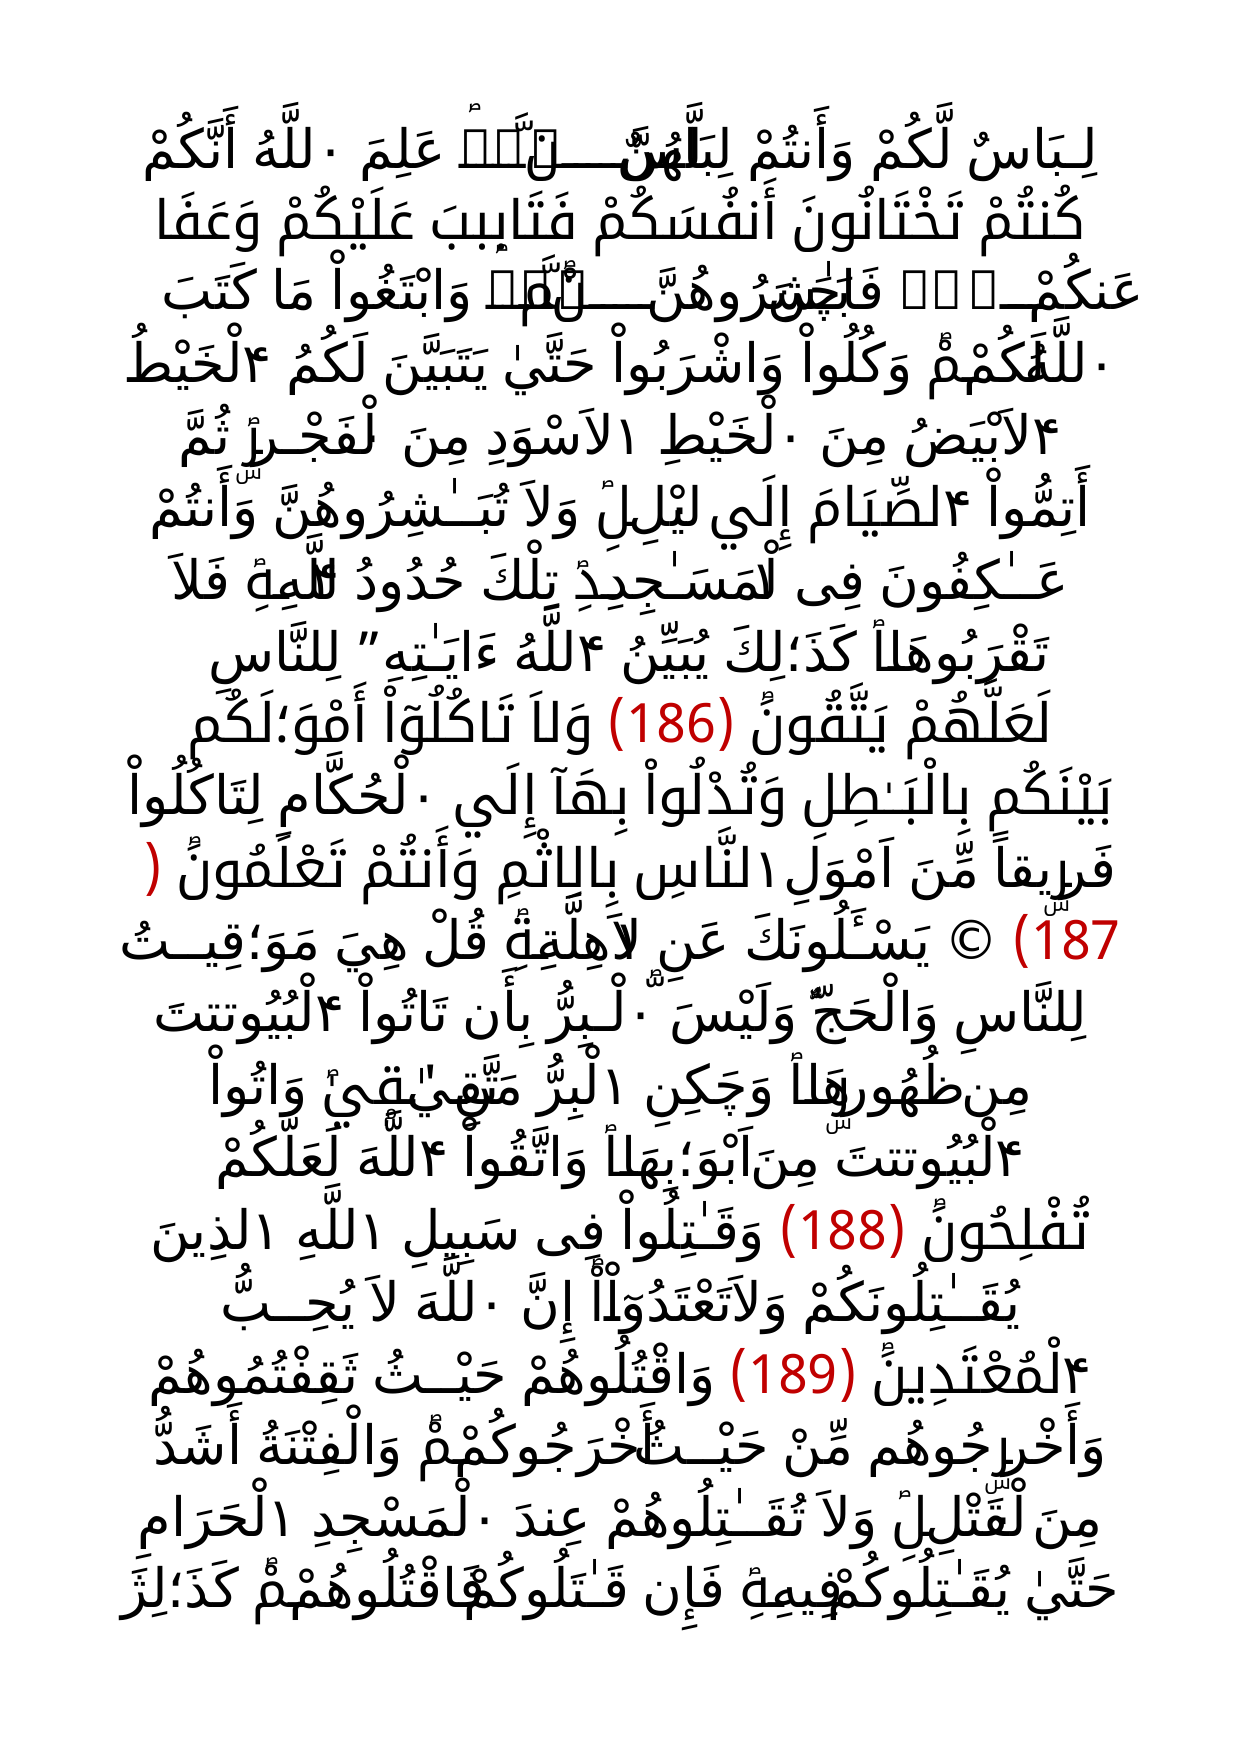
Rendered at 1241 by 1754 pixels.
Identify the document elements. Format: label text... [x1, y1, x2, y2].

text ۰لنَّاسَ ۰ڤسِّحْرَ وَمَآ ٱُنزۣلَ عَلَي ۰لْمَلَكَيْنِ بِبَابِـلَ هَارُوتتتَ وَمَارُوتتتَؐ وَمَا يُعَلِّمَـٰنِ مِنَ اَحَدٖ حَتَّيٰ يَقُولآَ إِنَّمَا نَحْنُ فِتْنَةٌ فَلاَ تَكْفُرْؐ فَيَتَعَلَّمُونَ مِنْهُمَا مَا يُفَرّۣقُونَ بِهِ” بَيْنَ ۰لْمَرْءِ وَزَوْجِهِؐ/ وَمَا هُم بِضَآرّۣينَ بِهِ” مِنَ اَحَدٖ اِلاَّ بِإِذْنِ ۱للَّهِؐ وَيَتَعَلَّمُونَ مَا يَضُرُّهُمْ وَلاَ يَنفَعُهُمْؐ وَلَقَدْ عَلِمُواْ لَمَـنِ ۳شْتَرۭيٰهُ مَا لَهُ„ فِى ۱لاَخِرَةِ مِنْ خَچَقٍؐ وَلَبِيسَ مَا شَرَوْاْ بِهِ“ أَنفُسَهُمْ لَوْ كَانُواْ يَعْلَمُونَؐ (101) وَلَوَ اَنَّهُمُ; ءَامَنُواْ وَاتَّقَوْاْ لَمَثُوبَةٌ مِّنْ عِندِ ۱للَّهِ خَيْرٌ لَّوْ كَانُواْ يَعْلَمُونَؐ (102) يَـٰٓأَيُّهَا ۰لذِينَ ءَامَنُواْ لاَ تَقُولُواْ رَ؛عِنَا وَقُولُواْ ۶نظُرْنَا وَاسْمَعُواْؐ وَلِلْكۭـٰفِرۣينَ عَذَاب٘ اَلِيمٌؐ (103) مَّا يَوَدُّ ۴لذِينَ كَفَرُواْ مِنَ اَهْلِ ۱لْكِتَــٰــبِ وَلاَ ۰لْمُشْرۣكِينَ أَنْ يُّنَزَّلَ عَلَيْكُم مِّنْ خَيْرٍ مِّن رَّبِّكُمْؐ وَاللَّهُ يَخْتَصُّ بِرَحْمَتِهِ” مَنْ يَّشَآءُؐ وَاللَّهُ ذُو ۴لْفَضْلِ ۱لْعَظِيمِؐ (104) ¥ مَا نَنسَخْ مِنَ —ايَةٖ اَوْ نُنسِهَا نَاتتتِ بِخَـيْرٍ مِّنْهَآ أَوْ مِثْلِهَآؐ أَلَمْ تَعْلَمَ اَنَّ ۰للَّهَ عَلَيٰ كُلِّ شَيْءٍ قَدِير٘ؐ (105) اَلَمْ تَعْلَمَ اَنَّ ۰للَّهَ لَهُ„ مُلْكُ ۴لسَّمَـٰوَ؛تتتِ وَالاَرْضِ وَمَا لَكُم مِّن دُونِ ۱للَّهِ مِنْ وَّلِيٍّ وَلاَ نَصِيرٖؐ (106) اَمْ تُرۣيدُونَ أَن تَسْـَٔلُواْ رَسُولَكُمْ كَمَاسُئِلَ مُوسۭيٰ مِن قَبْلُؐ وَمَنْ يَّتَبَدَّلِ ۱لْكُفْرَ بِالِايمَـٰنِ فَقَد ضَّلَّ سَوَآءَ ۰لسَّبِيلِؐ (107) وَدَّ كَثِيرٌ مِّنَ اَهْلِ ۱لْكِتَــٰــبِ لَوْ يَرُدُّونَكُم مِّنۢ بَعْدِ إِيمَــٰنِكُمْ كُفَّاراٗؐ حَسَداً مِّنْ عِندِ أَنفُسِهِم مِّنۢ بَعْدِ مَا تَبَيَّنَ لَهُمُ ۴لْحَقُّؐ فَاعْفُواْ وَاصْفَحُواْ حَتَّيٰ يَاتِيَ ۰للَّهُ بِأَمْرۣهِؐ“ إِنَّ ۰للَّهَ عَلَيٰ كُلِّ شَيْءٍ قَدِيرٌؐ (108) وَأَقِيمُواْ ۴لصَّلَوٰةَ وَءَاتُواْ ۴لزَّكَوٰةَؐ وَمَا تُقَدِّمُواْ لَأِنفُسِكُم مِّنْ خَيْرٍ تَجِدُوهُ عِندَ ۰للَّهِؐ إِنَّ ۰للَّهَ بِمَا تَعْمَلُونَ بَصِيرٌؐ (109) وَقَالُواْ لَنْ يَّدْخُلَ ۰لْجَنَّةَ إِلاَّ مَن كَانَ هُوداٗ اَوْ نَصَـٰرۭيٰؐ تِلْكَ أَمَانِيُّهُمْؐ قُلْ هَاتُواْ بُرْهَــٰنَكُمُ; إِن كُنتُمْ صَـٰدِقِينَؐ (110) بَلۭيٰ مَنَ اَسْلَمَ وَجْهَهُ„ لِلهِ وَهُوَ مُحْسِنٌ فَلَهُ; أَجْرُهُ„ عِندَ رَبِّهِ” وَلاَ خَوْف٘ عَلَيْهِمْ وَلاَ هُمْ يَحْزَنُونَؐ (111) وَقَالَــتِ ۱لْيَهُودُ لَيْسَــتِ ۱لنَّصَـٰرۭيٰ عَلَيٰ شَيْءٍ وَقَالَــتِ ۱لنَّصَـٰرۭيٰ لَيْسَــتِ ۱لْيَهُودُ عَلَيٰ شَيْءٍ وَهُمْ يَتْلُونَ ۰لْكِتَــٰــبَؐ كَذَ؛لِكَ قَالَ ۰لذِينَ لاَ يَعْلَمُونَ مِثْلَ قَوْلِهِمْؐ فَاللَّهُ يَحْكُمُ بَيْنَهُمْ يَوْمَ ۰لْقِيَــٰمَةِ فِيمَا كَانُواْ فِيهِ يَخْتَلِفُونَؐ (112) ® وَمَنَ اَظْلَمُ مِمَّن مَّنَعَ مَسَـٰجِدَ ۰للَّهِ أَنْ يُّذْكَرَ فِيهَا "سْمُهُ„ وَسَعۭيٰ فِى خَرَابِهَآؐ ٱُوْلَئِكَ مَا كَانَ لَهُمُ; أَنْ يَّدْخُلُوهَآ إِلاَّ خَآئِـفِينَؐ لَهُمْ فِى ۱لدُّنْيۭا خِزْيٌؐ وَلَهُمْ فِى ۱لاَخِرَةِ عَذَاب٘ عَظِيمٌؐ (113) وَلِلهِ ۱لْمَشْرۣقُ وَالْمَغْرۣبُؐ فَأَيْنَمَا تُوَلُّواْ فَثَمَّ وَجْهُ ۴للَّهِؐ إِنَّ ۰للَّهَ وَ؛سِع٘ عَلِيمٌؐ (114) وَقَالُواْ ۵تَّخَذَ ۰للَّهُ وَلَداًؐ سُبْحَــٰنَهُؐ„ بَل لَّهُ„ مَا فِى ۱لسَّمَــٰوَ؛تتتِ وَالاَرْضِؐ كُلٌّ لَّهُ„ قَــٰنِتُونَؐ (115) بَدِيعُ ۴لسَّمَــٰوَ؛تتتِ وَالاَرْضِؐ وَإِذَا قَضۭيٰٓ أَمْراً فَإِنَّمَا يَقُولُ لَهُ„ كُنؐ فَيَكُونُؐ (116) وَقَالَ ۰لذِينَ لاَ يَعْلَمُونَ لَوْلاَ يُكَلِّمُنَا ۰للَّهُ أَوْ تَاتِينَآ ءَايَةٌؐ كَذَ؛لِكَ قَالَ ۰لذِينَ مِن قَبْلِهِم مِّثْلَ قَوْلِهِمْؐ تَشَــٰبَهَــتْ قُلُوبُهُمْؐ قَدْ بَـيَّنَّا ۰لاَيَــٰــتِ لِقَوْمٍ يُوقِنُونَؐ (117) إِنَّآ أَرْسَلْنَـٰكَ بِالْحَقِّ بَشِيراً وَنَذِيراًؐ وَلاَ تَسْـَٔلْ عَنَ اَصْحَــٰــبِ ۱لْجَحِيمِؐ (118) وَلَن تَرْضۭيٰ عَنكَ ۰لْيَهُودُ وَلاَ ۰لنَّصَـٰرۭيٰ حَتَّيٰ تَتَّبِعَ مِلَّتَهُمْؐ قُلِ اِنَّ هُدَي ۰للَّهِ هُوَ ۰لْهُدۭيٰؐ وَلَـئِنِ 'تَّبَعْتَ أَهْوَآءَهُم بَعْدَ ۰ﻟ﮲ جَآءَكَ مِنَ ۰لْعِلْمِ مَا لَكَ مِنَ ۰للَّهِ مِنْ وَّلِيٍّ وَلاَ نَصِيرٖؐ (119) ۱لذِينَ ءَاتَيْنَـٰهُمُ ۴لْكِتَــٰــبَ يَتْلُونَهُ„ حَقَّ تِچَوَتِهِ“ ٱُوْلَئِكَ يُومِنُونَ بِهِؐ” وَمَنْ يَّكْفُرْ بِهِ” فَٱُوْلَئِژَ هُمُ ۴لْخَــٰسِرُونَؐ (120) يَـٰبَنِىٓ إِسْرَآءِيلَ ۸ذْكُرُواْ نِعْمَتِيَ ۰لتِىٓ أَنْعَمْــتُ عَلَيْكُمْ وَأَنِّى فَضَّلْتُكُمْ عَلَي ۰لْعَـٰلَمِينَؐ (121) وَاتَّقُواْ يَوْماً لاَّ تَجْزۣى نَفْس٘ عَن نَّفْسٍ شَيْــٔاً وَلاَ يُقْبَلُ مِنْهَا عَدْلٌ وَلاَ تَنفَعُهَا شَفَــٰعَةٌ وَلاَ هُمْ يُنصَرُونَؐ (122) © وَإِذِ 'بْتَلۭيٰٓ إِبْرَ؛هِـيمَ رَبُّهُ„ بِكَلِمَــٰــتٍ فَأَتَمَّهُنَّؐ قَالَ إِنِّى جَاعِلُكَ لِلنَّاسِ إِمَاماًؐ قَالَ وَمِن ذُرّۣيَّتِىؐ قَالَ لاَ يَنَالُ عَهْدِيَ ۰لظَّــٰلِمِينَؐ (123) وَإِذْ جَعَلْنَا ۰لْبَيْــتَ مَثَابَةً لِّلنَّاسِ وَأَمْناً وَاتَّخَذُواْ مِن مَّقَامِ إِبْرَ؛هِيمَ مُصَلّيًؐ وَعَهِدْنَآ إِلَيٰٓ إِبْرَ؛هِيمَ وَإِسْمَـٰعِيلَ أَن طَهِّرَا بَيْتِيَ لِلطَّآئِفِينَ وَالْعَـٰكِفِينَ وَالرُّكَّعِ ۱لسُّجُودِؐ (124) وَإِذْ قَالَ إِبْرَ؛هِيمُ رَبببِّ 'جْعَلْ هَـٰذَا بَلَداٗ —امِناً وَارْزُقَ اَهْلَهُ„ مِنَ ۰لثَّمَرَ؛تِ مَنَ —امَنَ مِنْهُم بِاللَّهِ وَالْيَوْمِ ۱لاَخِرۣؐ قَالَ وَمَن كَفَرَ فَٱُمَتِّعُهُ„ قَلِيلًا ثُمَّ أَضْطَرُّهُ; إِلَيٰ عَذَابببِ ۱لنّۭارۣؐ وَبِيسَ ۰لْمَصِيرُؐ (125) وَإِذْ يَرْفَـعُ إِبْرَ؛هِيمُ ۴لْقَوَاعِدَ مِنَ ۰لْبَيْــتِ وَإِسْمَــٰعِيلُؐ رَبَّنَا تَقَبَّلْ مِنَّآ إِنَّكَ أَنــتَ ۰لسَّمِيعُ ۴لْعَلِيمُؐ (126) رَبَّنَا وَاجْعَلْنَا مُسْلِمَيْنِ لَكَ وَمِن ذُرّۣيَّتِنَآ ٱُمَّةً مُّسْلِمَةً لَّكَؐ وَأَرۣنَا مَنَاسِكَنَاؐ وَتُــبْ عَلَيْنَآؐ إِنَّكَ أَنــتَ ۰لتَّوَّابببُ ۴لرَّحِيمُؐ (127) رَبَّـنَاوَابْعَــثْ فِيهِمْ رَسُولًا مِّنْهُمْ يَتْلُواْ عَلَيْهِمُ; ءَايَـٰتِكَ وَيُعَلِّمُهُمُ ۴لْكِتَــٰــبَ وَالْحِكْمَةَ وَيُزَكِّيهِمُؐ; إِنَّكَ أَنتَ ۰لْعَزۣيزُ ۴لْحَكِيمُؐ (128) وَمَنْ يَّرْغَــبُ عَن مِّلَّةِ إِبْرَ؛هِيمَ إِلاَّ مَن سَفِهَ نَفْسَهُؐ„ وَلَقَدِ 'صْطَفَيْنَـٰهُ فِى ۱لدُّنْيۭاؐ وَإِنَّهُ„ فِى ۱لاَخِرَةِ لَمِنَ ۰ڤصَّـٰڤِحِينَؐ (129) إِذْ قَالَ لَهُ„ رَبُّهُ; أَسْلِمْؐ قَالَ أَسْلَمْــتُ لِرَبِّ ۱لْعَـٰلَمِينَؐ (130) وَأَوْصۭيٰ بِهَآ إِبْرَ؛هِيمُ بَنِيهِؐ وَيَعْقُوبُ يَـٰبَنِيَّ إِنَّ ۰للَّهَ "صْطَفۭيٰ لَكُمُ ۴لدِّينَ فَلاَ تَمُوتُنَّ إِلاَّ وَأَنتُم مُّسْلِمُونَؐ (131) ® أَمْ كُنتُمْ شُهَدَآءَ اۭذْ حَضَرَ يَعْقُوبببَ ۰لْمَوْتتتُ إِذْ قَالَ لِبَنِيهِ مَا تَعْبُدُونَ مِنۢ بَعْدِىؐ قَالُواْ نَعْبُدُإِچَهَكَ وَإِچَهَ ءَابَآئِكَ إِبْرَ؛هِيمَ وَإِسْمَـٰعِيلَ وَإِسْحَـٰقَ إِچَهاً وَ؛حِداً وَنَحْنُ لَهُ„ مُسْلِمُونَؐ (132) تِلْكَ ٱُمَّةٌ قَدْ خَلَــتْؐ لَهَا مَا كَسَبَــتْؐ وَلَكُم مَّا كَسَبْتُمْؐ وَلاَ تُسْـَٔلُونَ عَمَّا كَانُواْ يَعْمَلُونَؐ (133) وَقَالُواْ كُونُواْ هُوداٗ اَوْ نَصَـٰرۭيٰ تَهْتَدُواْؐ قُلْ بَلْ مِلَّةَ إِبْرَ؛هِيمَ حَنِيفاًؐ وَمَا كَانَ مِنَ ۰لْمُشْرۣكِينَؐ (134) قُولُوٓاْ ءَامَنَّا بِاللَّهِ وَمَآ ٱُنزۣلَ إِلَيْنَاوَمَآ ٱُنزۣلَ إِلَيٰٓ إِبْرَ؛هِيمَ وَإِسْمَـٰعِيلَ وَإِسْحَـٰقَ وَيَعْقُوبَ وَالاَسْبَاطِ وَمَآٱُوتِيَ مُوسۭيٰ وَعِيسۭيٰ وَمَآ ٱُوتِيَ ۰لنَّبِيٓــُٔونَ مِن رَّبِّهِمْ لاَ نُفَرّۣقُ بَيْنَ أَحَدٍ مِّنْهُمْ وَنَحْنُ لَهُ„ مُسْلِمُونَؐ (135) فَإِنَ —امَنُواْ بِمِثْلِ مَآ ءَامَنتُم بِهِ” فَقَدِ 'هْتَدَواْؐ وَّإِن تَوَلَّوْاْ فَإِنَّمَا هُمْ فِى شِقَاقٍؐ فَسَيَكْفِيكَهُمُ ۴للَّهُؐ وَهُوَ ۰لسَّمِيعُ ۴لْعَلِيمُؐ (136) صِبْغَةَ ۰للَّهِؐ وَمَنَ اَحْسَنُ مِنَ ۰للَّهِ صِبْغَةًؐ وَنَحْنُ لَهُ„ عَـٰبِدُونَؐ (137) قُلَ اَتُحَآجُّونَنَا فِى ۱للَّهِ وَهُوَ رَبُّنَا وَرَبُّكُمْ وَلَنَآ أَعْمَــٰلُنَا وَلَكُمُ; أَعْمَــٰلُكُمْؐ وَنَحْنُ لَهُ„ مُخْلِصُونَؐ (138) أَمْ يَقُولُونَ إِنَّ إِبْرَ؛هِيمَ وَإِسْمَـٰعِيلَ وَإِسْحَـٰقَ وَيَعْقُوبببَ وَالاَسْبَاطَ كَانُواْ هُوداٗ اَوْ نَصَـٰرۭيٰؐ قُلَ —آنتُمُ; أَعْلَمُ أَمِ ۱للَّهُؐ وَمَنَ اَظْلَمُ مِمَّن كَتَمَ شَهَـٰدَةٗ عِندَهُ„ مِنَ ۰للَّهِؐ وَمَا ۰للَّهُ بِغَـٰفِلٖ عَمَّا تَعْمَلُونَؐ (139) تِلْكَ ٱُمَّةٌ قَدْ خَلَــتْؐ لَهَا مَا كَسَبَــتْؐ وَلَكُم مَّا كَسَبْتُمْؐ وَلاَ تُسْـَٔلُونَ عَمَّا كَانُواْ يَعْمَلُونَؐ (140) ¤ سَيَقُولُ ۴لسُّفَهَآءُ مِنَ ۰لنَّاسِ مَا وَلّۭيٰهُمْ عَن قِـبْلَتِهِمُ ۴لتِى كَانُواْ عَلَيْهَاؐ قُل لِّلهِ ۱لْمَشْرۣقُ وَالْمَغْرۣبببُؐ يَهْدِى مَنْ يَّشَآءُ ﹹلَيٰ صِرَ؛طٍ مُّسْتَقِيمٍؐ (141) وَكَذَ؛لِژَ جَعَلْنَــٰكُمُ; ٱُمَّةً وَسَطاًؐ لِّتَكُونُواْ شُهَدَآءَ عَلَي ۰لنَّاسِ وَيَكُونَ ۰لرَّسُولُ عَلَيْكُمْ شَهِيداًؐ وَمَا جَعَلْنَا ۰لْقِبْلَةَ ۰لتِى كُنــتَ عَلَيْهَآ إِلاَّ لِنَعْلَمَ مَنْ يَّتَّبِعُ ۴لرَّسُولَ مِمَّنْ يَّنقَلِــبُ عَلَيٰ عَقِبَيْهِؐ وَإِن كَانَــتْ لَكَبِيرَةٗ اِلاَّ عَلَي ۰لذِينَ هَدَي ۰للَّهُؐ وَمَا كَانَ ۰للَّهُ لِيُضِيعَ إِيمَــٰنَكُمُؐ; إِنَّ ۰للَّهَ بِالنَّاسِ لَرَءُوفٌ رَّحِيمٌؐ (142) قَدْ نَرۭيٰ تَقَلُّـــبَ وَجْهِكَ فِى ۱لسَّمَآءِ فَلَنُوَلِّيَنَّكَ قِبْلَةً تَرْضۭيٰهَاؐ فَوَلِّ وَجْهَژَ شَطْرَ ۰لْمَسْجِدِ ۱لْحَرَامِؐ وَحَيْــثُ مَا كُنتُمْ فَوَلُّواْ وُجُوهَكُمْ شَطْرَهُؐ„ وَإِنَّ ۰لذِينَ ٱُوتُواْ ۴لْكِتَــٰــبَ لَيَعْلَمُونَ أَنَّهُ ۴لْحَقُّ مِن رَّبِّهِمْؐ وَمَا ۰للَّهُ بِغَـٰفِلٖ عَمَّا يَعْمَلُونَؐ (143) وَلَـئِنَ اَتَيْــتَ ۰لذِينَ ٱُوتُواْ ۴لْكِتَـــٰــبَ بِكُلِّ ءَايَةٍ مَّا تَبِعُواْ قِبْلَتَكَؐ وَمَآ أَنــتَ بِتَابِعٍ قِبْلَتَهُمْؐ وَمَا بَعْضُهُم بِتَابِعٍ قِبْلَةَ بَعْضٍؐ وَلَـئِنِ 'تَّبَعْتَ أَهْوَآءَهُم مِّنۢ بَعْدِ مَا جَآءَكَ مِنَ ۰لْعِلْمِ إِنَّژَ إِذاً لَّمِنَ ۰لظَّـٰلِمِينَؐ (144) ۰لذِينَ ءَاتَيْنَـٰهُمُ ۴لْكِتَـٰــبَ يَعْرۣفُونَهُ„ كَمَا يَعْرۣفُونَ أَبْنَآءَهُمْؐ وَإِنَّ فَرۣيقاً مِّنْهُمْ لَيَكْتُمُونَ ۰لْحَقَّ وَهُمْ يَعْلَمُونَؐ (145) ۰لْحَقُّ مِن رَّبِّكَؐ فَلاَ تَكُونَنَّ مِنَ ۰لْمُمْتَرۣينَؐ (146) ® وَلِكُلٍّ وۣجْهَة٘ هُوَ مُوَلِّيهَا فَاسْتَبِقُواْ ۴لْخَيْرَ؛تِؐ أَيْنَ مَا تَكُونُواْ يَاتتتِ بِكُمُ ۴للَّهُ جَمِيعاٗؐ اِنَّ ۰للَّهَ عَلَيٰ كُلِّ شَيْءٍ قَدِيرٌؐ (147) وَمِنْ حَيْــثُ خَرَجْــتَ فَوَلِّ وَجْهَكَ شَطْرَ ۰لْمَسْجِدِ ۱لْحَرَامِؐ وَإِنَّهُ„ لَلْحَقُّ مِن رَّبِّكَؐ وَمَا ۰للَّهُ بِغَــٰفِلٖ عَمَّا تَعْمَلُونَؐ (148) وَمِنْ حَيْــثُ خَرَجْتَ فَوَلِّ وَجْهَكَ شَطْرَ ۰لْمَسْجِدِ ۱لْحَرَامِؐ وَحَيْــثُ مَا كُنتُمْ فَوَلُّواْ وُجُوهَكُمْ شَطْرَهُ„ لِيَ۬لاَّ يَكُونَ لِلنَّاسِ عَلَيْكُمْ حُجَّة٘ اِلاَّ ۰لذِينَ ظَلَمُواْ مِنْهُمْ فَلاَ تَخْشَوْهُمْ وَاخْشَوْنِىؐ وَلُءِتِمَّ نِعْمَتِى عَلَيْكُمْ وَلَعَلَّكُمْ تَهْتَدُونَؐ (149) كَمَآ أَرْسَلْنَا فِيكُمْ رَسُولًا مِّنكُمْ يَتْلُواْ عَلَيْكُمُ; ءَايَـٰتِنَا وَيُزَكِّيكُمْ وَيُعَلِّمُكُمُ ۴لْكِتَــٰــبَ وَالْحِكْمَةَ وَيُعَلِّمُكُم مَّا لَمْ تَكُونُواْ تَعْلَمُونَ (150) فَاذْكُرُونِىٓ أَذْكُرْكُمْ وَاشْكُرُواْ لِى وَلاَ تَكْفُرُونِؐ (151) يَـٰٓأَيُّهَا ۰لذِينَ ءَامَنُواْ èسْتَعِينُواْ بِالصَّبْرۣ وَالصَّلَوٰةِؐ إِنَّ ۰للَّهَ مَعَ ۰لصَّـٰبِـرۣينَؐ (152) وَلاَ تَقُولُواْ لِمَنْ يُّقْتَلُ فِى سَبِيلِ ۱للَّهِ أَمْوَ؛تٛؐ بَـلَ اَحْيَآءٌؐ وَچَكِن لاَّ تَشْعُرُونَؐ (153) وَلَنَبْلُوَنَّكُم بِشَىْءٍ مِّنَ ۰لْخَوْفِ وَالْجُوعِ وَنَقْصٍ مِّنَ ۰لاَمْوَ؛لِ وَالاَنفُسِ وَالثَّمَرَ؛تتتِؐ وَبَشِّرۣ ۱لصَّـٰبِرۣينَ (154) ۰لذِينَ إِذَآ أَصَـٰبَتْهُم مُّصِيبَةٌ قَالُوٓاْ إِنَّا لِلهِ وَإِنَّآ إِلَيْهِ رَ؛جِعُونَؐ (155) ٱُوْلَئِكَ عَلَيْهِمْ صَلَوَ؛تٌ مِّن رَّبِّهِمْ وَرَحْمَةٌؐ وَٱُوْلَئِكَ هُمُ ۴لْمُهْتَدُونَؐ (156) © إِنَّ ۰لصَّفَا وَالْمَرْوَةَ مِن شَعَــٰٓئِـرۣ ۱للَّهِؐ فَمَنْ حَجَّ ۰لْبَيْــتَ أَوۣ 'عْتَمَرَ فَلاَ جُنَاحَ عَلَيْهِ أَنْ يَّطَّوَّفَ بِهِمَاؐ وَمَن تَطَوَّعَ خَيْراً فَإِنَّ ۰للَّهَ شَاكِر٘ عَلِيم٘ؐ (157) اِنَّ ۰لذِينَ يَكْتُمُونَ مَآ أَنزَلْنَا مِنَ ۰لْبَيِّنَـٰــتِ وَالْهُدۭيٰ مِنۢ بَعْدِ مَا بَيَّنَّــٰهُ لِلنَّاسِ فِى ۱لْكِتَــٰــبِ ٱُوْلَئِژَ يَلْعَنُهُمُ ۴للَّهُ وَيَلْعَنُهُمُ ۴لچَّعِنُونَ (158) إِلاَّ ۰لذِينَ تَابُواْ وَأَصْلَحُواْ وَبَيَّنُواْ فَٱُوْلَئِكَ أَتُوبببُ عَلَيْهِمْ وَأَنَا ۰لتَّوَّابببُ ۴لرَّحِيمُؐ (159) إِنَّ ۰لذِينَ كَفَرُواْ وَمَاتُواْ وَهُمْ كُفَّار٘ ۷وْلَئِكَ عَلَيْهِمْ لَعْنَةُ ۴للَّهِ وَالْمَلَئِكَةِ وَالنَّاسِ أَجْمَعِينَ (160) خَـٰلِدِينَ فِيهَاؐ لاَ يُخَفَّفُ عَنْهُمُ ۴لْعَذَابببُ وَلاَ هُمْ يُنظَرُونَؐ (161) وَإِچَهُكُمُ; إِچَهٌ وَ؛حِدٌؐ لٓاَّ إِچَهَ إِلاَّ هُوَؐ ۰لرَّحْمَـٰنُ ۴لرَّحِيمُؐ (162) إِنَّ فِى خَلْقِ ۱لسَّمَـٰوَ؛تتتِ وَالاَرْضِ وَاخْتِچَــفِ ۱ليْلِ وَالنَّهۭارۣ وَالْفُلْكِ ۱لتِى تَجْرۣى فِى ۱ڤْبَحْرۣ بِمَا يَنفَعُ ۴لنَّاسَ وَمَآ أَنزَلَ ۰للَّهُ مِنَ ۰لسَّمَآءِ مِن مَّآءٍ فَأَحْيۭا بِهِ ۱لاَرْضَ بَعْدَ مَوْتِهَا وَبَــثَّ فِيهَا مِن كُلِّ دَآبَّةٍ وَتَصْرۣيفِ ۱لرّۣيَـٰحِ وَالسَّحَابببِ ۱لْمُسَخَّرۣ بَيْنَ ۰لسَّمَآءِ وَالاَرْضِ ﺀَلاَيَـٰــتٍ لِّقَوْمٍ يَعْقِلُونَؐ (163) وَمِنَ ۰لنَّاسِ مَنْ يَّتَّخِذُ مِن دُونِ ۱للَّهِ أَندَاداً يُحِبُّونَهُمْ كَحُبِّ ۱للَّهِؐ وَالذِينَ ءَامَنُوٓاْ أَشَدُّ حُبّاً لِّلهِؐ وَلَوْ تَرَي ۰لذِينَ ظَلَمُوٓاْ إِذْ يَرَوْنَ ۰لْعَذَابببَ أَنَّ ۰لْقُوَّةَ لِلهِ جَمِيعاً وَأَنَّ ۰للَّهَ شَدِيدُ ۴لْعَذَابببِؐ (164) ® إِذْ تَبَرَّأَ ۰لذِينَ ۸تُّبِعُواْ مِنَ ۰لذِينَ "تَّبَعُواْ وَرَأَوُاْ ۴لْعَذَابببَ وَتَقَطَّعَــتْ بِهِمُ ۴لاَسْبَــٰــبُؐ (165) وَقَالَ ۰لذِينَ "تَّبَعُواْ لَوَ اَنَّ لَنَا كَرَّةً فَنَتَبَرَّأَ مِنْهُمْ كَمَا تَبَرَّءُواْ مِنَّاؐ كَذَ؛لِكَ يُرۣيهِمُ ۴للَّهُ أَعْمَــٰلَهُمْ حَسَرَ؛تتتٖ عَلَيْهِمْؐ وَمَا هُم بِخَـٰرۣجِينَ مِنَ ۰لنّۭارۣؐ (166) يَـٰٓأَيُّهَا ۰لنَّاسُ كُلُواْ مِمَّا فِى ۱لاَرْضِ حَچَلًا طَيِّباًؐ وَلاَ تَتَّبِعُواْ خُطْوَ؛تِ ۱لشَّيْطَـٰنِؐ إِنَّهُ„ لَكُمْ عَدُوٌّ مُّبِين٘ؐ (167) اِنَّمَا يَامُرُكُم بِالسُّوٓءِ وَاڤْفَحْشَآءِ وَأَن تَقُولُواْ عَلَي ۰للَّهِ مَا لاَ تَعْلَمُونَؐ (168) وَإِذَا قِيلَ لَهُمُ èتَّبِعُواْ مَآ أَنزَلَ ۰للَّهُ قَالُواْ بَلْ نَتَّبِعُ مَآ أَلْفَيْنَا عَلَيْهِ ءَابَآءَنَآؐ أَوَلَوْ كَانَ ءَابَآؤُهُمْ لاَ يَعْقِلُونَ شَيْــٔـاً وَلاَ يَهْتَدُونَؐ (169) وَمَثَلُ ۴لذِينَ كَفَرُواْ كَمَثَلِ ۱ﻟ﮲ يَنْعِقُ بِمَا لاَ يَسْمَعُ إِلاَّ دُعَآءً وَنِدَآءًؐ صُمّٛ بُكْم٘ عُمْـيٌ فَهُمْ لاَ يَعْقِلُونَؐ (170) يَـٰٓأَيُّهَا ۰لذِينَ ءَامَنُواْ كُلُواْ مِن طَيِّبَـٰــتِ مَا رَزَقْنَـٰكُمْ وَاشْكُرُواْ لِلهِ إِن كُنتُمُ; إِيَّاهُ تَعْبُدُونَؐ (171) إِنَّمَا حَرَّمَ عَلَيْكُمُ ۴لْمَيْتَةَ وَالدَّمَ وَلَحْمَ ۰لْخِنزۣيـرۣ وَمَآ ٱُهِلَّ بِهِ” لِغَيْرۣ ۱للَّهِؐ فَمَنُ ۶ضْطُرَّ غَيْرَ بَاغٍ وَلاَ عَادٍ فَلآَ إِثْمَ عَلَيْهِؐ إِنَّ ۰للَّهَ غَفُورٌ رَّحِيم٘ؐ (172) اِنَّ ۰لذِينَ يَكْتُمُونَ مَآ أَنزَلَ ۰للَّهُ مِنَ ۰لْكِتَـٰــبِ وَيَشْتَرُونَ بِهِ” ثَمَناً قَلِيلٗا ۷وْلَئِكَ مَا يَاكُلُونَ فِى بُطُونِهِمُ; إِلاَّ ۰لنَّارَ وَلاَ يُكَلِّمُهُمُ ۴للَّهُ يَوْمَ ۰لْقِيَـٰمَةِ وَلاَ يُزَكِّيهِمْؐ وَلَهُمْ عَذَاب٘ اَلِيم٘ؐ (173) ۷وْلَئِژَ ۰لذِينَ "شْتَرَوُاْ ۴لضَّچَلَةَ بِالْهُدۭيٰ وَالْعَذَابببَ بِالْمَغْفِرَةِ فَمَآ أَصْبَرَهُمْ عَلَي ۰لنّۭارۣؐ (174) ذَ؛لِكَ بِأَنننَّ ۰للَّهَ نَزَّلَ ۰لْكِتَـٰــبَ بِالْحَقﱢّؐ وَإِنَّ ۰لذِينَ "خْتَلَفُواْ فِى ۱لْكِتَـٰــبِ لَفِى شِقَاقٙ بَعِيدٍؐ (175) ¥ لَّيْسَ ۰لْبِرُّ أَن تُوَلُّواْ وُجُوهَكُمْ قِبَلَ ۰لْمَشْرۣقِ وَالْمَغْرۣبببِؐ وَچَكِنِ ۱لْبِرُّ مَنَ —امَنَ بِاللَّهِ وَالْيَوْمِ ۱لاَخِرۣ وَالْمَلَئِكَةِ وَالْكِتَــٰــبِ وَالنَّبِيٓــٕـﯧنَ وَءَاتَي ۰لْمَالَ عَلَيٰ حُبِّهِ” ذَوۣى ۱لْقُرْبۭيٰ وَالْيَتَـٰمۭيٰ وَالْمَسَـٰكِينَ وَابْنَ ۰لسَّبِيلِ وَالسَّآئِـلِينَ وَفِى ۱لرّۣقَابببِ وَأَقَامَ ۰لصَّلَوٰةَ وَءَاتَي ۰لزَّكَوٰةَؐ وَالْمُوفُونَ بِعَهْدِهِمُ; إِذَا عَـٰهَدُواْؐ وَالصَّـٰبِرۣينَ فِى ۱لْبَأْسَآءِ وَالضَّرَّآءِ وَحِيــنَ ۰لْبَأْسِؐ ٱُوْلَئِكَ ۰لذِيــنَ صَدَقُواْؐ وَٱُوْلَئِكَ هُمُ ۴لْمُتَّقُونَؐ (176) يَـٰٓأَيُّهَا ۰لذِينَ ءَامَنُواْ كُتِبَ عَلَيْكُمُ ۴لْقِصَاصُ فِى ۱لْقَتْلَيؐ ۰لْحُرُّ بِالْحُرّۣ وَالْعَبْدُ بِالْعَبْدِ وَالاُنثۭيٰ بِالاُنثۭيٰؐ فَمَــنْ عُفِيَ لَهُ„ مِنَ اَخِيهِ شَىْءٌ فَاتِّبَاعٛ بِالْمَعْرُوفِ وَأَدَآء٘ اِلَيْهِ بِإِحْسَـٰنٍؐ ذَ؛لِكَ تَخْفِيفٌ مِّن رَّبِّكُمْ وَرَحْمَةٌؐ فَمَنِ 'عْتَدۭيٰ بَعْدَ ذَ؛لِژَ فَلَهُ„ عَذَاببب٘ اَلِيمٌؐ (177) وَلَكُمْ فِى ۱لْقِصَاصِ حَيَوٰةٌ يَـٰٓٱُوْلِى ۱لاَلْبَــٰــبِ لَعَلَّكُمْ تَتَّقُونَؐ (178) كُتِــبَ عَلَيْكُمُ; إِذَا حَضَرَ أَحَدَكُمُ ۴لْمَوْتتتُ إِن تَرَكَ خَيْراٗؐ ۱لْوَصِيَّةُ لِلْوَ؛لِدَيْنِ وَ الاَقْرَبِينَ بِالْمَعْرُوفِؐ حَقّاٗ عَلَي ۰لْمُتَّقِينَؐ (179) فَمَنۢ بَدَّلَهُ„ بَعْدَ مَا سَمِعَهُ„ فَإِنَّمَآ إِثْمُهُ„ عَلَي ۰لذِينَ يُبَدِّلُونَهُؐ; إِنَّ ۰للَّهَ سَمِيع٘ عَلِيمٌؐ (180) فَمَنْ خَافَ مِن مُّوصٍ جَنَفاٗ اَوۣ اِثْماً فَأَصْلَحَ بَيْنَهُمْ فَلآَ إِثْمَ عَلَيْهِؐ إِنَّ ۰للَّهَ غَفُورٌ رَّحِيمٌؐ (181) يَـٰٓأَيُّهَا ۰لذِينَ ءَامَنُواْ كُتِــبَ عَلَيْكُمُ ۴لصِّيَامُ كَمَا كُتِــبَ عَلَي ۰لذِينَ مِن قَبْلِكُمْ لَعَلَّكُمْ تَتَّقُونَ (182) أَيَّاماً مَّعْدُودَ؛تٍؐ فَمَــن كَانَ مِنكُم مَّرۣيضاٗ اَوْ عَلَيٰ سَفَرٍ فَعِدَّةٌ مِّنَ اَيَّامٖ ۷خَرَؐ وَعَلَي ۰لذِينَ يُطِيقُونَهُ„ فِدْيَةُ طَعَامِ مَسَـٰكِينَؐ فَمَن تَطَوَّعَ خَيْراً فَهُوَ خَيْرٌ لَّهُؐ„ وَأَن تَصُومُواْ خَيْرٌ لَّكُمُ; إِن كُنتُمْ تَعْلَمُونَؐ (183) ® شَهْرُ رَمَضَانَ ۰ﻟـذِىٓ ٱُنزۣلَ فِيهِ ۱لْقُرْءَانُ هُديً لِّلنَّاسِ وَبَيِّنَــٰــتٍ مِّنَ ۰لْهُدۭيٰ وَالْفُرْقَانِؐ فَمَن شَهِدَ مِنكُمُ ۴لشَّهْرَ فَلْيَصُمْهُؐ وَمَن كَانَ مَرۣيضاٗ اَوْ عَلَيٰ سَفَرٍ فَعِدَّةٌ مِّنَ اَيَّامٖ ۷خَرَؐ يُرۣيدُ ۴للَّهُ بِكُمُ ۴لْيُسْرَ وَلاَ يُرۣيدُ بِـكُمُ ۴لْعُسْرَؐ وَلِتُكْمِلُواْ ۴لْعِدَّةَ وَلِتُكَـبِّـرُواْ ۴للَّهَ عَلَيٰ مَـــا هَدۭيٰكُمْ وَلَعَلَّكُمْ تَشْكُرُونَؐ (184) وَإِذَا سَأَلَكَ عِبَادِى عَنِّى فَإِنِّى قَرۣيب٘ؐ ۷جِيــبُ دَعْوَةَ ۰لدَّاعِ“ إِذَا دَعَانِؐ” فَلْيَسْتَجِيبُواْ لِى وَلْيُومِنُواْ بِيَ لَعَلَّهُمْ يَرْشُدُونَؐ (185) ٱُحِلَّ لَكُمْ لَيْلَةَ ۰لصِّيَامِ ۱لرَّفَــثُ إِلَيٰ نِسَآئِكُمْؐ هُنَّ لِـبَاسٌ لَّكُمْ وَأَنتُمْ لِبَاسٌ لَّهُنَّؐ عَلِمَ ۰للَّهُ أَنَّكُمْ كُنتُمْ تَخْتَانُونَ أَنفُسَكُمْ فَتَابببَ عَلَيْكُمْ وَعَفَا عَنكُمْؐ فَاچَنَ بَـٰشِرُوهُنَّؐ وَابْتَغُواْ مَا كَتَبَ ۰للَّهُ لَكُمْؐ وَكُلُواْ وَاشْرَبُواْ حَتَّيٰ يَتَبَيَّنَ لَكُمُ ۴لْخَيْطُ ۴لاَبْيَضُ مِنَ ۰لْخَيْطِ ۱لاَسْوَدِ مِنَ ۰لْفَجْـرۣؐ ثُمَّ أَتِمُّواْ ۴لصِّيَامَ إِلَي ۰ليْلِؐ وَلاَ تُبَــٰشِرُوهُنَّ وَأَنتُمْ عَــٰكِفُونَ فِى ۱لْمَسَـٰجِدِؐ تِلْكَ حُدُودُ ۴للَّهِؐ فَلاَ تَقْرَبُوهَاؐ كَذَ؛لِكَ يُبَيِّنُ ۴للَّهُ ءَايَـٰتِهِ” لِلنَّاسِ لَعَلَّهُمْ يَتَّقُونَؐ (186) وَلاَ تَاكُلُوٓاْ أَمْوَ؛لَكُم بَيْنَكُم بِالْبَــٰطِلِ وَتُدْلُواْ بِهَآ إِلَي ۰لْحُكَّامِ لِتَاكُلُواْ فَرۣيقاً مِّنَ اَمْوَلِ۱لنَّاسِ بِالِاثْمِ وَأَنتُمْ تَعْلَمُونَؐ (187) © يَسْـَٔلُونَكَ عَنِ ۱لاَهِلَّةِؐ قُلْ هِيَ مَوَ؛قِيــتُ لِلنَّاسِ وَالْحَجﱢّؐ وَلَيْسَ ۰لْـبِرُّ بِأَن تَاتُواْ ۴لْبُيُوتتتَ مِن ظُهُورۣهَاؐ وَچَكِنِ ۱لْبِرُّ مَنِ 'تَّقۭيٰؐ وَاتُواْ ۴لْبُيُوتتتَ مِنَ اَبْوَ؛بِهَاؐ وَاتَّقُواْ ۴للَّهَ لَعَلَّكُمْ تُفْلِحُونَؐ (188) وَقَـٰتِلُواْ فِى سَبِيلِ ۱للَّهِ ۱لذِينَ يُقَــٰتِلُونَكُمْ وَلاَ تَعْتَدُوٓاْؐ إِنَّ ۰للَّهَ لاَ يُحِــبُّ ۴لْمُعْتَدِينَؐ (189) وَاقْتُلُوهُمْ حَيْــثُ ثَقِفْتُمُوهُمْ وَأَخْرۣجُوهُم مِّنْ حَيْــثُ أَخْرَجُوكُمْؐ وَالْفِتْنَةُ أَشَدُّ مِنَ ۰لْقَتْلِؐ وَلاَ تُقَــٰتِلُوهُمْ عِندَ ۰لْمَسْجِدِ ۱لْحَرَامِ حَتَّيٰ يُقَـٰتِلُوكُمْ فِيهِؐ فَإِن قَـٰتَلُوكُمْ فَاقْتُلُوهُمْؐ كَذَ؛لِژَ جَزَآءُ ۴لْكۭـٰفِرۣينَؐ (190) فَإِنِ 'نتَهَوْاْ فَإِنَّ ۰للَّهَ غَفُورٌ رَّحِيمٌؐ (191) وَقَـٰتِلُوهُمْ حَتَّــيٰ لاَ تَكُونَ فِتْنَةٌ وَيَكُونَ ۰لدِّينُ لِلهِؐ فَإِنِ 'نتَهَوْاْ فَلاَ عُدْوَ؛نَ إِلاَّ عَلَي ۰لظَّـٰلِمِينَؐ (192) ۰لشَّهْرُ ۴لْحَرَامُ بِالشَّهْرۣ ۱لْحَرَامِ وَالْحُرُمَــٰــتُ قِصَاصٌؐ فَمَنِ 'عْتَدۭيٰ عَلَيْكُمْ فَاعْتَدُواْ عَلَيْهِ بِمِثْلِ مَا "عْتَدۭيٰ عَلَيْكُمْؐ وَاتَّقُواْ ۴للَّهَ وَاعْلَمُوٓاْ أَنَّ ۰للَّهَ مَعَ ۰لْمُتَّقِينَؐ (193) وَأَنفِقُواْ فِى سَبِيلِ ۱للَّهِ وَلاَ تُلْقُواْ بِأَيْدِيكُمُ; إِلَي ۰لتَّهْلُكَةِ وَأَحْسِنُوٓاْؐ إِنَّ ۰للَّهَ يُحِــبُّ ۴ڤْمُحْسِنِينَؐ (194) وَأَتِمُّواْ ۴لْحَجَّ وَالْعُمْرَةَ لِلهِؐ فَإِنُ۷حْصِرْتُمْ فَمَا "سْتَيْسَرَ مِنَ ۰لْهَدْيِؐ وَلاَ تَحْلِقُواْ رُءُوسَكُمْ حَتَّيٰ يَبْلُغَ ۰لْهَدْيُ مَحِلَّهُؐ„ فَمَن كَانَ مِنكُم مَّرۣيضاٗ اَوْ بِهِ“ أَذيً مِّن رَّأْسِهِ” فَفِدْيَةٌ مِّن صِيَامٖ اَوْ صَدَﻗَﺔٖ اَوْ نُسُكٍؐ فَإِذَآ أَمِنتُمْ فَمَن تَمَتَّعَ بِالْعُمْرَةِ إِلَي ۰لْحَجِّ فَمَا "سْتَيْسَرَ مِنَ ۰لْهَدْيِؐ ® فَمَن لَّمْ يَجِدْ فَصِيَامُ ثَـچَثَةِ أَيَّامٍ فِى ۱لْحَجِّ وَسَبْعَةٖ اِذَا رَجَعْتُمْ تِلْكَ عَشَرَةٌ كَامِلَةٌؐ ذَ؛لِكَ لِمَن لَّمْ يَكُنَ اَهْلُهُ„ حَاضِرۣى ۱لْمَسْجِدِ ۱لْحَرَامِؐ وَاتَّقُواْ ۴للَّهَ وَاعْلَمُوٓاْ أَنَّ ۰للَّهَ شَدِيدُ ۴لْعِقَابببِؐ (195) ۱لْحَجُّ أَشْهُرٌ مَّعْلُومَــٰــتٌؐ فَمَن فَرَضَ فِيهِنَّ ۰لْحَجَّ فَلاَ رَفَـثَ وَلاَ فُسُوقَ وَلاَ جِدَالَ فِى ۱لْحَجﱢّؐ وَمَا تَفْعَلُواْ مِنْ خَيْرٍ يَعْلَمْهُ ۴للَّهُؐ وَتَزَوَّدُواْؐ فَإِنَّ خَيْرَ ۰لزَّادِ ۱لتَّقْوۭيٰؐ وَاتَّقُونِ يَـٰٓٱُوْلِى ۱لاَلْبَـٰـــبِؐ (196) لَيْسَ عَلَيْكُمْ جُنَاح٘ اَن تَـبْتَغُواْ فَضْلًا مِّن رَّبِّكُمْؐ فَإِذَآ أَفَضْتُم مِّنْ عَرَفَــٰــتٍ فَاذْكُرُواْ ۴للَّهَ عِندَ ۰لْمَشْعَرۣ ۱لْحَرَامِؐ وَاذْكُرُوهُ كَمَا هَدۭيٰكُمْ وَإِن كُنتُم مِّن قَبْلِهِ” لَمِنَ ۰لضَّآلِّينَؐ (197) ثُمَّ أَفِيضُواْ مِنْ حَيْــثُ أَفَاضَ ۰لنَّاسُؐ وَاسْتَغْفِرُواْ ۴للَّهَؐ إِنَّ ۰للَّهَ غَفُورٌ رَّحِيمٌؐ (198) فَإِذَا قَضَيْتُم مَّنَـٰسِكَكُمْ فَاذْكُرُواْ ۴للَّهَ كَذِكْرۣكُمُ; ءَابَآءَكُمُ; أَوَ اَشَدَّ ذِكْراًؐ فَمِنَ ۰لنَّاسِ مَنْ يَّقُولُ رَبَّنَآ ءَاتِنَا فِى ۱لدُّنْيۭا وَمَا لَهُ„ فِى ۱لاَخِرَةِ مِنْ خَچَقٍؐ وَمِنْهُم مَّنْ يَّقُولُ رَبَّنَآ ءَاتِنَا فِى ۱لدُّنْيۭا حَسَنَةً وَفِى ۱لاَخِرَةِ حَسَنَةً وَقِنَا عَذَابَ ۰لنّۭارۣؐ (199) ٱُوْلَئِژَ لَهُمْ نَصِيــبٌ مِّمَّا كَسَبُواْؐ وَاللَّهُ سَرۣيعُ ۴لْحِسَابِؐ (200) ¤ وَاذْكُرُواْ ۴للَّهَ فِىٓ أَيَّامٍ مَّعْدُودَ؛تتتٍؐ فَمَن تَعَجَّلَ فِى يَوْمَيْنِ فَلآَ إِثْمَ عَلَيْهِؐ وَمَن تَأَخَّرَ فَلآَ إِثْمَ عَلَيْهِ لِمَنِ 'تَّقۭيٰؐ وَاتَّقُواْ ۴للَّهَ وَاعْلَمُوٓاْ أَنَّكُمُ; إِلَيْهِ تُحْشَرُونَؐ (201) وَمِنَ ۰لنَّاسِ مَنْ يُّعْجِبُژَ قَوْلُهُ„ فِى ۱لْحَيَوٰةِ ۱لدُّنْيۭا وَيُشْهِدُ ۴للَّهَ عَلَيٰ مَا فِى قَلْبِهِ” وَهُوَ أَلَدُّ ۴لْخِصَامِؐ (202) وَإِذَا تَوَلّۭيٰ سَعۭيٰ فِى ۱لاَرْضِ لِيُفْسِدَ فِيهَا وَيُهْلِكَ ۰لْحَرْثثثَ وَالنَّسْلَؐ وَاللَّهُ لاَ يُحِبُّ ۴لْفَسَادَؐ (203) وَإِذَا قِيلَ لَهُ èتَّقِ ۱للَّهَ أَخَذَتْهُ ۴لْعِزَّةُ بِالِاثْمِ فَحَسْبُهُ„ جَهَنَّمُؐ وَلَبِيسَ ۰لْمِهَادُؐ (204) وَمِنَ ۰لنَّاسِ مَنْ يَّشْرۣى نَفْسَهُ èبْتِغَآءَ مَرْضَاتتتِ ۱للَّهِؐ وَاللَّهُ رَءُوفٛ بِالْعِبَادِؐ (205) يَـٰٓأَيُّهَا ۰لذِينَ ءَامَنُواْ ۶دْخُلُواْ فِى ۱لسَّلْمِ كَآفَّةًؐ وَلاَ تَتَّبِعُواْ خُطْوَ؛تتتِ ۱لشَّيْطَـٰنِؐ إِنَّهُ„ لَكُمْ عَدُوٌّ مُّبِينٌؐ (206) فَإِن زَلَلْتُم مِّنۢ بَعْدِ مَا جَآءَتْكُمُ ۴لْبَيِّنَــٰــتُ فَاعْلَمُوٓاْ أَنَّ ۰للَّهَ عَزۣيز٘ حَكِيم٘ؐ (207) هَلْ يَنظُرُونَ إِلٓاَّ أَنْ يَّاتِيَهُمُ ۴للَّهُ فِى ظُلَلٍ مِّنَ ۰لْغَمَـٰمِؐ وَالْمَلَئِكَةُ وَقُضِيَ ۰لاَمْرُؐ وَإِلَي ۰للَّهِ تُرْجَعُ ۴لاُمُورُؐ (208) سَلْ بَنِىٓ إِسْرَآءِيلَ كَمَ —اتَيْنَـٰهُم مِّنَ —ايَةٙ بَيِّنَةٍؐ وَمَنْ يُّبَدِّلْ نِعْمَةَ ۰للَّهِ مِنۢ بَعْدِ مَا جَآءَتْهُ فَإِنَّ ۰للَّهَ شَدِيدُ ۴لْعِقَابببِؐ (209) زُيِّنَ لِلذِينَ كَفَرُواْ ۴لْحَيَوٰةُ ۴لدُّنْيۭا وَيَسْخَرُونَ مِنَ ۰لذِينَ ءَامَنُواْؐ وَالذِينَ "تَّقَوْاْ فَوْقَهُمْ يَوْمَ ۰لْقِيَـٰمَةِؐ وَاللَّهُ يَرْزُقُ مَنْ يَّشَآءُ بِغَيْرۣ حِسَابببٍؐ (210) ® كَانَ ۰لنَّاسُ ٱُمَّةً وَ؛حِدَةً فَبَعَــثَ ۰للَّهُ ۴لنَّبِيٓــٕـﯧنَ مُبَشِّرۣينَ وَمُنذِرۣينَ وَأَنزَلَ مَعَهُمُ ۴لْكِتَـٰــبَ بِالْحَقِّ ڤِيَحْكُمَ بَيْنَ ۰لنَّاسِ فِيمَا "خْتَلَفُواْ فِيهِؐ وَمَا "خْتَلَفَ فِيهِ إِلاَّ ۰لذِينَ ٱُوتُوهُؐ مِنۢ بَعْدِ مَا جَآءَتْهُمُ ۴لْبَيِّنَـٰــتُ بَغْياَۢ بَيْنَهُمْؐ فَهَدَي ۰للَّهُ ۴لذِينَ ءَامَنُواْ لِمَا "خْتَلَفُواْ فِيهِ مِنَ ۰لْحَقِّ بِإِذْنِهِؐ” وَاللَّهُ يَهْدِى مَنْ يَّشَآءُ ﹹلَيٰ صِرَ؛طٍ مُّسْتَقِيمٖؐ (211) اَمْ حَسِبْتُمُ; أَن تَدْخُلُواْ ۴لْجَنَّةَ وَلَمَّا يَاتِكُم مَّثَلُ ۴لذِينَ خَلَوْاْ مِن قَـبْلِكُم مَّسَّتْهُمُ ۴لْبَأْسَآءُ وَالضَّرَّآءُ وَزُلْزۣلُواْ حَتَّيٰ يَقُولُ ۴لرَّسُولُ وَالذِينَ ءَامَنُواْ مَعَهُ„ مَتۭيٰ نَصْرُ ۴للَّهِؐ أَلآَ إِنَّ نَصْرَ ۰للَّهِ قَرۣيــبٌؐ(212) يَسْـَٔلُونَكَ مَاذَا يُنفِقُونَؐ قُلْ مَآ أَنفَقْتُم مِّنْ خَيْرٍ فَلِلْوَ؛لِدَيْنِ وَالاَقْرَبِينَ وَالْيَتَـٰمۭيٰ وَالْمَسَـٰكِينِ وَابْنِ ۱لسَّبِيلِؐ وَمَا تَفْعَلُواْ مِنْ خَيْرٍ فَإِنَّ ۰للَّهَ بِهِ” عَلِيمٌؐ (213) كُتِــبَ عَلَيْكُمُ ۴لْقِتَالُ وَهُوَ كُرْهٌ لَّكُمْؐ وَعَسۭيٰٓ أَن تَكْرَهُواْ شَيْـٔاً وَهُوَ خَيْرٌ لَّكُمْؐ وَعَسۭيٰٓ أَن تُحِبُّواْ شَيْـٔاً وَهُوَ شَرٌّ لَّكُمْؐ وَاللَّهُ يَعْلَمُؐ وَأَنتُمْ لاَ تَعْلَمُونَؐ (214) يَسْـَٔلُونَكَ عَنِ ۱لشَّهْرۣ ۱لْحَرَامِ قِتَالٍ فِيهِؐ قُلْ قِتَالٌ فِيهِ كَبِيرٌؐ وَصَدّﹲ عَن سَبِيلِ ۱للَّهِ وَكُفْرٛ بِهِ” وَالْمَسْجِدِ ۱لْحَرَامِ وَإِخْرَاجُ أَهْلِهِ” مِنْهُ أَكْبَرُ عِندَ ۰للَّهِؐ وَالْفِتْنَةُ أَكْبَرُ مِنَ ۰لْقَتْلِؐ وَلاَ يَزَالُونَ يُقَــٰتِلُونَكُمْ حَتَّيٰ يَرُدُّوكُمْ عَن دِينِكُمُ; إِنِ 'سْتَطَــٰعُواْؐ وَمَنْ يَّرْتَدِدْ مِنكُمْ عَن دِينِهِ” فَيَمُــتْ وَهُوَ كَافِرٌ فَٱُوْلَئِژَ حَبِطَــتَ اَعْمَـٰلُهُمْ فِى ۱لدُّنْيۭا وَالاَخِرَةِؐ وَٱُوْلَئِژَ أَصْحَــٰــبُ ۴لنّۭارۣ هُمْ فِيهَا خَــٰلِدُونَؐ (215) إِنَّ ۰لذِينَ ءَامَنُواْ وَالذِينَ هَاجَرُواْ وَجَـٰهَدُواْ فِى سَبِيلِ ۱للَّهِ ٱُوْلَئِژَ يَرْجُونَ رَحْمَتَ ۰للَّهِؐ وَاللَّهُ غَفُورٌ رَّحِيمٌؐ (216) © يَسْـَٔلُونَژَ عَنِ ۱لْخَمْرۣ وَالْمَيْسِرۣؐ قُلْ فِيهِمَآ إِثْمٌ كَبِيرٌ وَمَنَــٰفِعُ لِلنَّاسِؐ وَإِثْمُهُمَآ أَكْبَرُ مِن نَّفْعِهِمَاؐ وَيَسْـَٔلُونَژَ مَاذَا يُنفِقُونَ قُلِ ۱لْعَفْوَؐ كَذَ؛لِژَ يُبَيِّنُ ۴للَّهُ لَكُمُ ۴لاَيَــٰــتِ لَعَلَّكُمْ تَتَفَكَّرُونَ (217) فِى ۱لدُّنْيۭا وَالاَخِرَةِؐ وَيَسْــَٔلُونَژَ عَنِ ۱لْيَتَــٰمۭيٰ قُلِ اِصْڦَحٌ لَّهُمْ خَيْرٌؐ وَإِن تُخَالِطُوهُمْ فَإِخْوَ؛نُكُمْؐ وَاللَّهُ يَعْلَمُ ۴لْمُفْسِدَ مِنَ ۰ڤْمُصْلِحِؐ وَلَوْ شَآءَ ۰للَّهُ لَأَعْنَتَكُمُؐ; إِنَّ ۰للَّهَ عَزۣيز٘ حَكِيمٌؐ (218) وَلاَ تَنكِحُواْ ۴لْمُشْرۣكَـٰــتِ حَتَّيٰ يُومِنَّؐ وَلَأَمَةٌ مُّومِنَة٘ خَيْرٌ مِّن مُّشْرۣكَةٍ وَلَوَ اَعْجَبَتْكُمْؐ وَلاَ تُنكِحُواْ ۴لْمُشْرۣكِينَ حَتَّيٰ يُومِنُواْؐ وَلَعَبْدٌ مُّومِن٘ خَيْرٌ مِّن مُّشْرۣژٍ وَلَوَ اَعْجَبَكُمُؐ; ٱُوْلَئِژَ يَدْعُونَ إِلَي ۰لنّۭارۣؐ وَاللَّهُ يَدْعُوٓاْ إِلَي ۰لْجَنَّةِ وَالْمَغْفِرَةِ بِإِذْنِهِؐ” وَيُبَيِّنُ ءَايَـٰتِهِ” لِلنَّاسِ لَعَلَّهُمْ يَتَذَكَّرُونَؐ (219) وَيَسْـَٔلُونَژَ عَنِ ۱ڤْمَحِيضِ قُلْ هُوَ أَذيًؐ فَاعْتَزۣلُواْ ۴لنِّسَآءَ فِى ۱ڤْمَحِيضِؐ وَلاَ تَقْرَبُوهُنَّ حَتَّيٰ يَطْهُرْنَؐ فَإِذَا تَطَهَّرْنَ فَاتُوهُنَّ مِنْ حَيْثُ أَمَرَكُمُ ۴للَّهُؐ إِنَّ ۰للَّهَ يُحِــبُّ ۴لتَّوَّ؛بِينَ وَيُحِــبُّ ۴لْمُتَطَهِّرۣينَؐ (220) نِسَآؤُكُمْ حَرْثثثٌ لَّكُمْ فَاتُواْ حَرْثَكُمُ; أَنّۭيٰ شِيؔتُمْؐ وَقَدِّمُواْ لَأِنفُسِكُمْؐ وَاتَّقُواْ ۴للَّهَؐ وَاعْلَمُوٓاْ أَنَّكُم مُّچَقُوهُؐ وَبَشِّرۣ ۱لْمُومِنِينَؐ (221) وَلاَ تَجْعَلُواْ ۴للَّهَ عُرْضَةً لَأِّيْمَـٰنِكُمُؐ; أَن تَبَرُّواْ وَتَتَّقُواْ وَتُصْلِحُواْ بَيْنَ۰لنَّاسِؐ وَاللَّهُ سَمِيع٘ عَلِيمٌؐ (222) لاَّ يُوَ۬اخِذُكُمُ ۴للَّهُ بِاللَّغْوۣ فِىٓ أَيْمَـٰنِكُمْؐ وَچَكِنْ يُّوَ۬اخِذُكُم بِمَا كَسَبَــتْ قُلُوبُكُمْؐ وَاللَّهُ غَفُور٘ حَلِيمٌؐ (223) لِّلذِينَ يُولُونَ مِن نِّسَآئِهِمْ تَرَبُّصُ أَرْبَعَةِ أَشْهُرٍؐ فَإِن فَآءُو فَإِنَّ ۰للَّهَ غَفُورٌ رَّحِيمٌؐ (224) ® وَإِنْ عَزَمُواْ ۴لطَّچَقَ فَإِنَّ ۰للَّهَ سَمِيع٘ عَلِيمٌؐ (225) وَالْمُطَلَّقَـٰتُ يَتَرَبَّصْنَ بِأَنفُسِهِنَّ ثَـچَثَةَ قُرُوٓءٍؐ وَلاَ يَحِلُّ لَهُنَّ أَنْ يَّكْتُمْنَ مَا خَلَقَ ۰للَّهُ فِىٓ أَرْحَامِهِنَّ إِن كُنَّ يُومِنَّ بِاللَّهِ وَالْيَوْمِ ۱لاَخِرۣؐ وَبُعُولَتُهُنَّ أَحَقُّ بِرَدِّهِنَّ فِى ذَ؛لِكَ إِنَ اَرَادُوٓاْ إِصْڦَحاًؐ وَلَهُنَّ مِثْلُ ۴ﻟ﮲ عَلَيْهِنَّ بِالْمَعْرُوفِؐ وَلِلرّۣجَالِ عَلَيْهِنَّ دَرَجَةٌؐ وَاللَّهُ عَزۣيز٘ حَكِيم٘ؐ (226) ۱لطَّچَقُ مَرَّتَـٰنِؐ فَإِمْسَاكٛ بِمَعْرُوفٖ اَوْ تَسْرۣيحٛ بِإِحْسَـٰنٍؐ وَلاَ يَحِلُّ لَكُمُ; أَن تَاخُذُواْ مِمَّآ ءَاتَيْتُمُوهُنَّ شَيْـٔاٗ اِلٓاَّ أَنْ يَّخَافَآ أَلاَّ يُقِيمَا حُدُودَ ۰للَّهِؐ فَإِنْ خِفْتُمُ; أَلاَّ يُقِيمَا حُدُودَ ۰للَّهِ فَلاَ جُنَاحَ عَلَيْهِمَا فِيمَا "فْتَدَتْ بِهِؐ” تِلْكَ حُدُودُ ۴للَّهِؐ فَلاَ تَعْتَدُوهَاؐ وَمَنْ يَّتَعَدَّ حُدُودَ ۰للَّهِ فَٱُوْلَئِكَ هُمُ ۴لظَّـٰلِمُونَؐ (227) فَإِن طَلَّقَهَا فَلاَ تَحِلُّ لَهُ„ مِنۢ بَعْدُ حَتَّيٰ تَنكِحَ زَوْجاٗ غَيْرَهُؐ„ فَإِن طَلَّقَهَا فَلاَ جُنَاحَ عَلَيْهِمَآ أَنْ يَّتَرَاجَعَآ إِن ظَنَّآ أَنْ يُّقِيمَا حُدُودَ ۰للَّهِؐ وَتِلْكَ حُدُودُ ۴للَّهِ يُبَيِّنُهَا لِقَوْمٍ يَعْلَمُونَؐ (228) وَإِذَا طَلَّقْتُمُ ۴لنِّسَآءَ فَبَلَغْنَ أَجَلَهُنَّ فَأَمْسِكُوهُنَّ بِمَعْرُوفٖ اَوْ سَرّۣحُوهُنَّ بِمَعْرُوفٍؐ وَلاَ تُمْسِكُوهُنَّ ضِرَاراً لِّتَعْتَدُواْؐ وَمَنْ يَّفْعَلْ ذَ؛لِكَ فَقَد ظَّلَمَ نَفْسَهُؐ, وَلاَ تَتَّخِذُوٓاْ ءَايَـٰــتِ ۱للَّهِ هُزُؤاًؐ وَاذْكُرُواْ نِعْمَــتَ ۰للَّهِ عَلَيْكُمْ وَمَآ أَنزَلَ عَلَيْكُم مِّنَ ۰لْكِتَــٰــبِ وَالْحِكْمَةِ يَعِظُكُم بِهِؐ” وَاتَّقُواْ ۴للَّهَؐ وَاعْلَمُوٓاْ أَنَّ ۰للَّهَ بِكُلِّ شَيْءٖ عَلِيمٌؐ (229) وَإِذَا طَلَّقْتُمُ ۴لنِّسَآءَ فَبَلَغْنَ أَجَلَهُنَّ فَلاَ تَعْضُلُوهُنَّ أَنْ يَّنكِحْنَ أَزْوَ؛جَهُنَّ إِذَا تَرَ؛ضَوْاْ بَيْنَهُم بِالْمَعْرُوفِؐ ذَ؛لِكَ يُوعَظُ بِهِ” مَـن كَانَ مِنكُمْ يُومِنُ بِاللَّهِ وَالْيَوْمِ ۱لاَخِرۣؐ ذَ؛لِكُمُ; أَزْكۭيٰ لَكُمْ وَأَطْهَرُؐ وَاللَّهُ يَعْلَمُؐ وَأَنتُمْ لاَ تَعْلَمُونَؐ (230) ¥ وَالْوَ؛لِدَ؛تُ يُرْضِعْنَ أَوْچَدَهُنَّ حَوْلَيْنِ كَامِلَيْنِؐ لِمَنَ اَرَادَ أَنْ يُّتِمَّ ۰لرَّضَـٰعَةَؐ وَعَلَي ۰لْمَوْلُودِ لَهُ„ رۣزْقُهُنَّ وَكِسْوَتُهُنَّ بِالْمَعْرُوفِؐ لاَ تُكَلَّفُ نَفْس٘ اِلاَّ وُسْعَهَاؐ لاَ تُضَآرَّ وَ؛لِدَةٛ بِوَلَدِهَا وَلاَ مَوْلُودٌ لَّهُ„ بِوَلَدِهِؐ” وَعَلَي ۰لْوَارۣثثثِ مِثْلُ ذَ؛لِكَؐ فَإِنَ اَرَادَا فِصَالٗا عَن تَرَاضٍ مِّنْهُمَا وَتَشَاوُرٍ فَلاَ جُنَاحَ عَلَيْهِمَاؐ وَإِنَ اَرَدتُّمُ; أَن تَسْتَرْضِعُوٓاْ أَوْچَدَكُمْ فَلاَ جُنَاحَ عَلَيْكُمُ; إِذَا سَلَّمْتُم مَّآ ءَاتَيْتُم بِالْمَعْرُوفِؐ وَاتَّقُواْ ۴للَّهَؐ وَاعْلَمُوٓاْ أَنَّ ۰للَّهَ بِمَا تَعْمَلُونَ بَصِيرٌؐ (231) وَالذِينَ يُتَوَفَّوْنَ مِنكُمْ وَيَذَرُونَ أَزْوَ؛جاً يَتَرَبَّصْنَ بِأَنفُسِهِنَّ أَرْبَعَةَ أَشْهُرٍ وَعَشْراًؐ فَإِذَا بَلَغْنَ أَجَلَهُنَّ فَلاَ جُنَاحَ عَلَيْكُمْ فِيمَا فَعَلْنَ فِىٓ أَنفُسِهِنَّ بِالْمَعْرُوفِؐ وَاللَّهُ بِمَا تَعْمَلُونَ خَبِيرٌؐ (232) وَلاَ جُنَاحَ عَلَيْكُمْ فِيمَا عَرَّضْتُم بِهِ” مِنْ خِطْبَةِ ۱لنِّسَآءِ اَ۬وَ اَكْنَنتُمْ فِىٓ أَنفُسِكُمْؐ عَلِمَ ۰للَّهُ أَنَّكُمْ سَتَذْكُرُونَهُنَّ وَچَكِن لاَّ تُوَاعِدُوهُنَّ سِرّاٗؐ اِلٓاَّ أَن تَقُولُواْ قَوْلًا مَّعْرُوفاًؐ ® وَلاَ تَعْزۣمُواْ عُقْدَةَ ۰لنِّكَاحِ حَتَّيٰ يَـبْلُغَ ۰لْكِتَــٰــبُ أَجَلَهُؐ, وَاعْلَمُوٓاْ أَنَّ ۰للَّهَ يَعْلَمُ مَا فِىٓ أَنفُسِكُمْ فَاحْذَرُوهُؐ وَاعْلَمُوٓاْ أَنَّ ۰للَّهَ غَفُور٘ حَلِيمٌؐ (233) لاَّ جُنَاحَ عَلَيْكُمُ; إِن طَلَّقْتُمُ ۴لنِّسَآءَ مَا لَمْ تَمَسُّوهُنَّ أَوْ تَفْرۣضُواْ لَهُنَّ فَرۣيضَةًؐ وَمَتِّعُوهُنَّ عَلَي ۰لْمُوسِعِ قَدْرُهُ„ وَعَلَي ۰لْمُقْتِرۣ قَدْرُهُ„ مَتَــٰعاَۢ بِالْمَعْرُوفِؐ حَقّاٗ عَلَي ۰ڤْمُحْسِنِينَؐ (234) وَإِن طَلَّقْتُمُوهُنَّ مِن قَبْلِ أَن تَمَسُّوهُنَّ وَقَدْ فَرَضْتُمْ لَهُنَّ فَرۣيضَةً فَنِصْفُ مَا فَرَضْتُمُ; إِلٓاَّ أَنْ يَّعْفُونَ أَوْ يَعْفُوَاْ ۰ﻟ﮲ بِيَدِهِ” عُقْدَةُ ۴لنِّكَاحِؐ وَأَن تَعْفُوٓاْ أَقْرَبُ لِلتَّقْوۭيٰؐ وَلاَ تَنسَوُاْ ۴لْفَضْلَ بَيْنَكُمُؐ; إِنَّ ۰للَّهَ بِمَا تَعْمَلُونَ بَصِير٘ؐ (235) حَـٰفِظُواْ عَلَي ۰لصَّلَوَ؛تِ وَالصَّلَوٰةِ ۱لْوُسْطۭيٰ وَقُومُواْ لِلهِ قَــٰنِتِينَؐ (236) فَـإِنْ خِفْتُمْ فَرۣجَالٗا اَوْرُكْبَاناًؐ فَإِذَآ أَمِنتُمْ فَاذْكُرُواْ ۴للَّهَ كَمَا عَلَّمَكُم مَّا لَمْ تَكُونُواْ تَعْلَمُونَؐ (237) وَالذِينَ يُتَوَفَّوْنَ مِنكُمْ وَيَذَرُونَ أَزْوَ؛جاً وَصِيَّةٌ لَأِّزْوَ؛جِهِم مَّتَــٰعاٗ اِلَي ۰لْحَوْلِ غَيْرَ إِخْرَاجٍؐ فَإِنْ خَرَجْنَ فَلاَ جُنَاحَ عَلَيْكُمْ فِى مَا فَعَلْنَ فِىٓ أَنفُسِهِنَّ مِن مَّعْرُوفٍؐ وَاللَّهُ عَزۣيز٘ حَكِيمٌؐ (238) وَلِلْمُطَلَّقَــٰــتِ مَتَــٰعٛ بِالْمَعْرُوفِؐ حَقّاٗ عَلَي ۰لْمُتَّقِينَؐ (239) كَذَ؛لِكَ يُبَيِّنُ ۴للَّهُ لَكُمُ; ءَايَــٰتِهِ” لَعَلَّكُمْ تَعْقِلُونَؐ (240) © أَلَمْ تَرَ إِلَي ۰لذِينَ خَرَجُواْ مِن دِيۭـٰرۣهِمْ وَهُمُ; ٱُلُوف٘ حَذَرَ ۰لْمَوْتتتِ فَقَالَ لَهُمُ ۴للَّهُ مُوتُواْ ثُمَّ أَحْيۭاهُمُؐ’ إِنَّ ۰للَّهَ لَذُو فَضْلٖ عَلَي ۰لنَّاسِؐ وَچَكِنَّ أَكْثَرَ ۰لنَّاسِ لاَ يَشْكُرُونَؐ (241) وَقَــٰتِلُواْ فِى سَبِيـلِ ۱للَّهِ وَاعْلَمُوٓاْ أَنَّ ۰للَّهَ سَمِيع٘ عَلِيمٌؐ (242) مَّن ذَا ۰ﻟ﮲ يُقْرۣضُ ۴للَّهَ قَرْضاٗ حَسَناً فَيُضَـٰعِفُهُ„ لَهُ; أَضْعَافاً كَثِيرَةًؐ وَاللَّهُ يَقْبِضُ وَيَبْصُطُؐ وَإِلَيْهِ تُرْجَعُونَؐ (243) أَلَمْ تَرَ إِلَي ۰لْمَلِإَ مِنۢ بَنِىٓ إِسْرَآءِيلَ مِنۢ بَعْدِ مُوسۭيٰٓ إِذْ قَالُواْ لِنَبِىٓءٍ لَّهُمُ èبْعَــثْ لَنَا مَلِكاً نُّقَــٰتِلْ فِى سَبِيلِ ۱للَّهِؐ قَالَ هَلْ عَسِيتُمُ; إِن كُتِــبَ عَلَيْكُمُ ۴لْقِتَالُ أَلاَّ تُقَــٰتِلُواْؐ قَالُواْ وَمَا لَنَآ أَلاَّ نُقَــٰتِلَ فِى سَبِيلِ ۱للَّهِ وَقَدُ ۷خْرۣجْنَا مِن دِيۭـٰرۣنَا وَأَبْنَآئِنَاؐ فَلَمَّا كُتِــبَ عَلَيْهِمُ ۴لْقِتَالُ تَوَلَّوۣاْ اِلاَّ قَلِيلًا مِّنْهُمْؐ وَاللَّهُ عَلِيمٛ بِالظَّــٰلِمِينَؐ (244) وَقَالَ لَهُمْ نَبِيٓــُٔهُمُ; إِنَّ ۰للَّهَ قَدْ بَعَــثَ لَكُمْ طَالُوتَ مَلِكاًؐ قَالُوٓاْ أَنّۭيٰ يَكُونُ لَهُ ۴لْمُلْكُ عَلَيْنَا وَنَحْنُ أَحَقُّ بِالْمُلْكِ مِنْهُ وَلَمْ يُوتتتَ سَعَةً مِّنَ ۰لْمَالِؐ قَالَ إِنَّ ۰للَّهَ "صْطَفۭيٰهُ عَلَيْكُمْ وَزَادَهُ„ بَسْطَةً فِى ۱لْعِلْمِ وَالْجِسْمِؐ وَاللَّهُ يُوتِى مُلْكَهُ„ مَنْ يَّشَآءُؐ وَاللَّهُ وَ؛سِع٘ عَلِيمٌؐ (245) ® وَقَالَ لَهُمْ نَبِيٓـُٔهُمُ; إِنَّ ءَايَةَ مُلْكِهِ“ أَنْ يَّاتِيَكُمُ ۴لتَّابُوتتتُ فِيهِ سَكِينَةٌ مِّن رَّبِّكُمْ وَبَقِيَّةٌ مِّمَّا تَرَكَ ءَالُ مُوسۭيٰ وَءَالُ هَــٰرُونَ تَحْمِلُهُ ۴لْمَلَئِكَةُؐ إِنَّ فِى ذَ؛لِكَ ءَلاَيَةً لَّكُمُ; إِن كُنتُم مُّومِنِينَؐ (246) فَلَمَّا فَصَلَ طَالُوتتتُ بِالْجُنُودِ قَالَ إِنَّ ۰للَّهَ مُبْتَلِيكُم بِنَهَرٍ فَمَن شَرۣبببَ مِنْهُ فَلَيْسَ مِنِّى وَمَن لَّمْ يَطْعَمْهُ فَإِنَّهُ„ مِنِّيَ إِلاَّ مَنِ 'غْتَرَفَ غَرْفَةَۢ بِيَدِهِؐ” فَشَرۣبُواْ مِنْهُ إِلاَّ قَلِيلًا مِّنْهُمْؐ فَلَمَّا جَاوَزَهُ„ هُوَ وَالذِينَ ءَامَنُواْ مَعَهُ„ قَالُواْ لاَ طَاقَةَ لَنَا ۰لْيَوْمَ بِجَالُوتتتَ وَجُنُودِهِؐ” قَالَ ۰لذِينَ يَظُنُّونَ أَنَّهُم مُّچَقُواْ ۴للَّهِ كَم مِّن فِيؕةٍ قَلِيلَةٖ غَلَبَتْ فِيؕةً كَثِيرَةَۢ بِإِذْنِ ۱للَّهِؐ وَاللَّهُ مَعَ ۰لصَّــٰبِـرۣينَؐ (247) وَلَمَّا بَرَزُواْ لِجَالُوتتتَ وَجُنُودِهِ” قَالُواْ رَبَّنَآ أَفْرۣغْ عَلَيْنَا صَبْراً وَثَبِّــتَ اَقْدَامَنَا وَانصُرْنَا عَلَي ۰لْقَوْمِ ۱لْكۭـٰفِرۣينَ (248) فَهَزَمُوهُم بِإِذْنِ ۱للَّهِؐ وَقَتَلَ دَاوُﹼدُ جَالُوتتتَ وَءَاتۭيٰهُ ۴للَّهُ ۴لْمُلْژَ وَالْحِكْمَةَ وَعَلَّمَهُ„ مِمَّا يَشَآءُؐ وَلَوْلاَ دِفَــٰعُ ۴للَّهِ ۱لنَّاسَ بَعْضَهُم بِبَعْضٍ لَّفَسَدَتتتِ ۱لاَرْضُؐ وَچَكِنَّ ۰للَّهَ ذُو فَضْلٖ عَلَي ۰لْعَــٰلَمِينَؐ (249) تِلْكَ ءَايَـٰــتُ ۴للَّهِ نَتْلُوهَا عَلَيْكَ بِالْحَقﱢّؐ وَإِنَّكَ لَمِنَ ۰لْمُرْسَلِينَؐ (250) ¤ تِلْكَ ۰لرُّسُلُؐ فَضَّلْنَا بَعْضَهُمْ عَلَيٰ بَعْضٍؐ مِّنْهُم مَّن كَلَّمَ ۰للَّهُؐ وَرَفَعَ بَعْضَهُمْ دَرَجَــٰــتٍؐ وَءَاتَيْنَا عِيسَي "بْنَ مَرْيَمَ ۰لْبَيِّنَــٰــتِ وَأَيَّدْنَــٰهُ بِرُوحِ ۱لْقُدُسِؐ وَلَوْ شَآءَ ۰للَّهُ مَا "قْتَتَلَ ۰لذِينَ مِنۢ بَعْدِهِم مِّنۢ بَعْدِ مَا جَآءَتْهُمُ ۴لْبَيِّنَـٰــتُؐ وَچَكِنِ 'خْتَلَفُواْؐ فَمِنْهُم مَّنَ —امَنَ وَمِنْهُم مَّن كَفَرَؐ وَلَوْ شَآءَ ۰للَّهُ مَا "قْتَتَلُواْؐ وَچَكِنَّ ۰للَّهَ يَفْعَلُ مَا يُرۣيدُؐ (251) يَـٰٓأَيُّهَا ۰لذِينَ ءَامَنُوٓاْ أَنفِقُواْ مِمَّا رَزَقْنَــٰكُم مِّن قَبْلِ أَنْ يَّاتِيَ يَوْمٌ لاَّ بَيْعٌ فِيهِ وَلاَ خُلَّةٌ وَلاَ شَفَــٰعَةٌؐ وَالْكَـٰفِرُونَ هُمُ ۴لظَّـٰلِمُونَؐ (252) ۰للَّهُ لآَ إِچَهَ إِلاَّ هُوَؐ ۰لْحَيُّ ۴لْقَيُّومُؐ (253) لاَ تَاخُذُهُ„ سِنَةٌ وَلاَ نَوْمٌؐ لَّهُ„ مَا فِى ۱لسَّمَـٰوَ؛تتتِ وَمَا فِى ۱لاَرْضِؐ مَن ذَا ۰ﻟ﮲ يَشْفَعُ عِندَهُ; إِلاَّ بِإِذْنِهِؐ” يَعْلَمُ مَا بَيْنَ أَيْدِيهِمْ وَمَا خَلْفَهُمْؐ وَلاَ يُحِيطُونَ بِشَىْءٍ مِّنْ عِلْمِهِ“ إِلاَّ بِمَا شَآءَؐ وَسِعَ كُرْسِيُّهُ ۴لسَّمَـٰوَ؛تتتِ وَالاَرْضَؐ وَلاَ يَـُٔودُهُ„ حِفْظُهُمَاؐ وَهُوَ ۰لْعَلِيُّ ۴لْعَظِيمُؐ (254) لآَ إِكْرَاهَ فِى ۱لدِّينِؐ قَد تَّبَيَّنَ ۰لرُّشْدُ مِنَ ۰لْغَيﱢّؐ فَمَنْ يَّكْفُرْ بِالطَّـٰغُوتتتِ وَيُومِنۢ بِاللَّهِ فَقَدِ 'سْتَمْسَكَ بِالْعُرْوَةِ ۱لْوُثْقۭيٰ لاَ "نفِصَامَ لَهَاؐ وَاللَّهُ سَمِيع٘ عَلِيم٘ؐ (255) ۱للَّهُ وَلِيُّ ۴لذِينَ ءَامَنُواْ يُخْرۣجُهُم مِّنَ ۰لظُّلُمَــٰــتِ إِلَي ۰لنُّورۣؐ وَالذِينَ كَفَرُوٓاْ أَوْلِيَآؤُهُمُ ۴لطَّــٰغُوتتتُ يُخْرۣجُونَهُم مِّنَ ۰لنُّورۣ إِلَي ۰لظُّلُمَــٰــتِؐ ٱُوْلَئِكَ أَصْحَــٰــبُ ۴لنّۭارۣ هُمْ فِيهَا خَـٰلِدُونَؐ (256) ® أَلَمْ تَرَ إِلَي ۰ﻟ﮲ حَآجَّ إِبْرَ؛هِيمَ فِى رَبِّهِ“أَنَ —اتۭيٰهُ ۴للَّهُ ۴لْمُلْكَ إِذْ قَالَ إِبْرَ؛هِيمُ رَبِّيَ ۰ﻟ﮲ يُحْىِ” وَيُمِيتُؐ قَالَ أَنَآ ٱُحْىِ” وَٱُمِيــتُؐ قَالَ إِبْرَ؛هِيمُ فَإِنَّ ۰للَّهَ يَاتِى بِالشَّمْسِ مِنَ ۰لْمَشْرۣقِ فَاتتتِ بِهَا مِنَ ۰لْمَغْرۣبِ فَبُهِــتَ ۰ﻟ﮲ كَفَرَؐ وَاللَّهُ لاَ يَهْدِى ۱لْقَوْمَ ۰لظَّـٰلِمِينَؐ (257) أَوْ كَاﻟ﮲ مَرَّ عَلَيٰ قَرْيَةٍ وَهِيَ خَاوۣيَة٘ عَلَيٰ عُرُوشِهَاؐ قَالَ أَنّۭيٰ يُحْىِ” هَـٰذِهِ ۱للَّهُ بَعْدَ مَوْتِهَا فَأَمَاتَهُ ۴للَّهُ مِاْيؕةَ عَامٍ ثُمَّ بَعَثَهُؐ„ قَالَ كَمْ لَبِثْــتَؐ قَالَ لَبِثْــتُ يَوْماٗ اَوْ بَعْضَ يَوْمٍؐ قَالَ بَل لَّبِثْــتَ مِاْيؕةَ عَامٍؐ فَانظُرۣ اِلَيٰ طَعَامِكَ وَشَرَابِكَ لَمْ يَتَسَنَّهْؐ وَانظُرۣ اِلَيٰ حِمۭارۣكَؐ وَلِنَجْعَلَكَ ءَايَةً لِّلنَّاسِؐ وَانظُرۣ اِلَي ۰لْعِظَـٰمِ كَيْفَ نُنشِرُهَا ثُمَّ نَكْسُوهَا لَحْماًؐ فَلَمَّا تَبَيَّنَ لَهُ„ قَالَ أَعْلَمُ أَنَّ ۰للَّهَ عَلَيٰ كُلِّ شَيْءٍ قَدِيرٌؐ (258) وَإِذْ قَالَ إِبْرَ؛هِيمُ رَبببِّ أَرۣنِى كَيْفَ تُحْىِ ۱لْمَوْتۭيٰؐ قَالَ أَوَلَمْ تُومِنؐ قَالَ بَلۭيٰ وَچَكِن لِّيَطْمَئِنَّ قَلْبِىؐ قَالَ فَخُذَ اَرْبَعَةً مِّنَ ۰لطَّيْرۣ فَصُرْهُنَّ إِلَيْكَ ثُمَّ "جْعَلْ عَلَيٰ كُلِّ جَـبَلٍ مِّنْهُنَّ جُزْءاً ثُمَّ ۸دْعُهُنَّ يَاتِينَكَ سَعْياًؐ وَاعْلَمَ اَنَّ ۰للَّهَ عَزۣيز٘ حَكِيمٌؐ (259) مَّثَلُ ۴لذِينَ يُنفِقُونَ أَمْوَ؛لَهُمْ فِى سَبِيلِ ۱للَّهِ كَمَثَلِ حَبَّةٖ اَنۢبَتَــتْ سَبْعَ سَنَابِلَؐ [118, 118, 1122, 1629]
